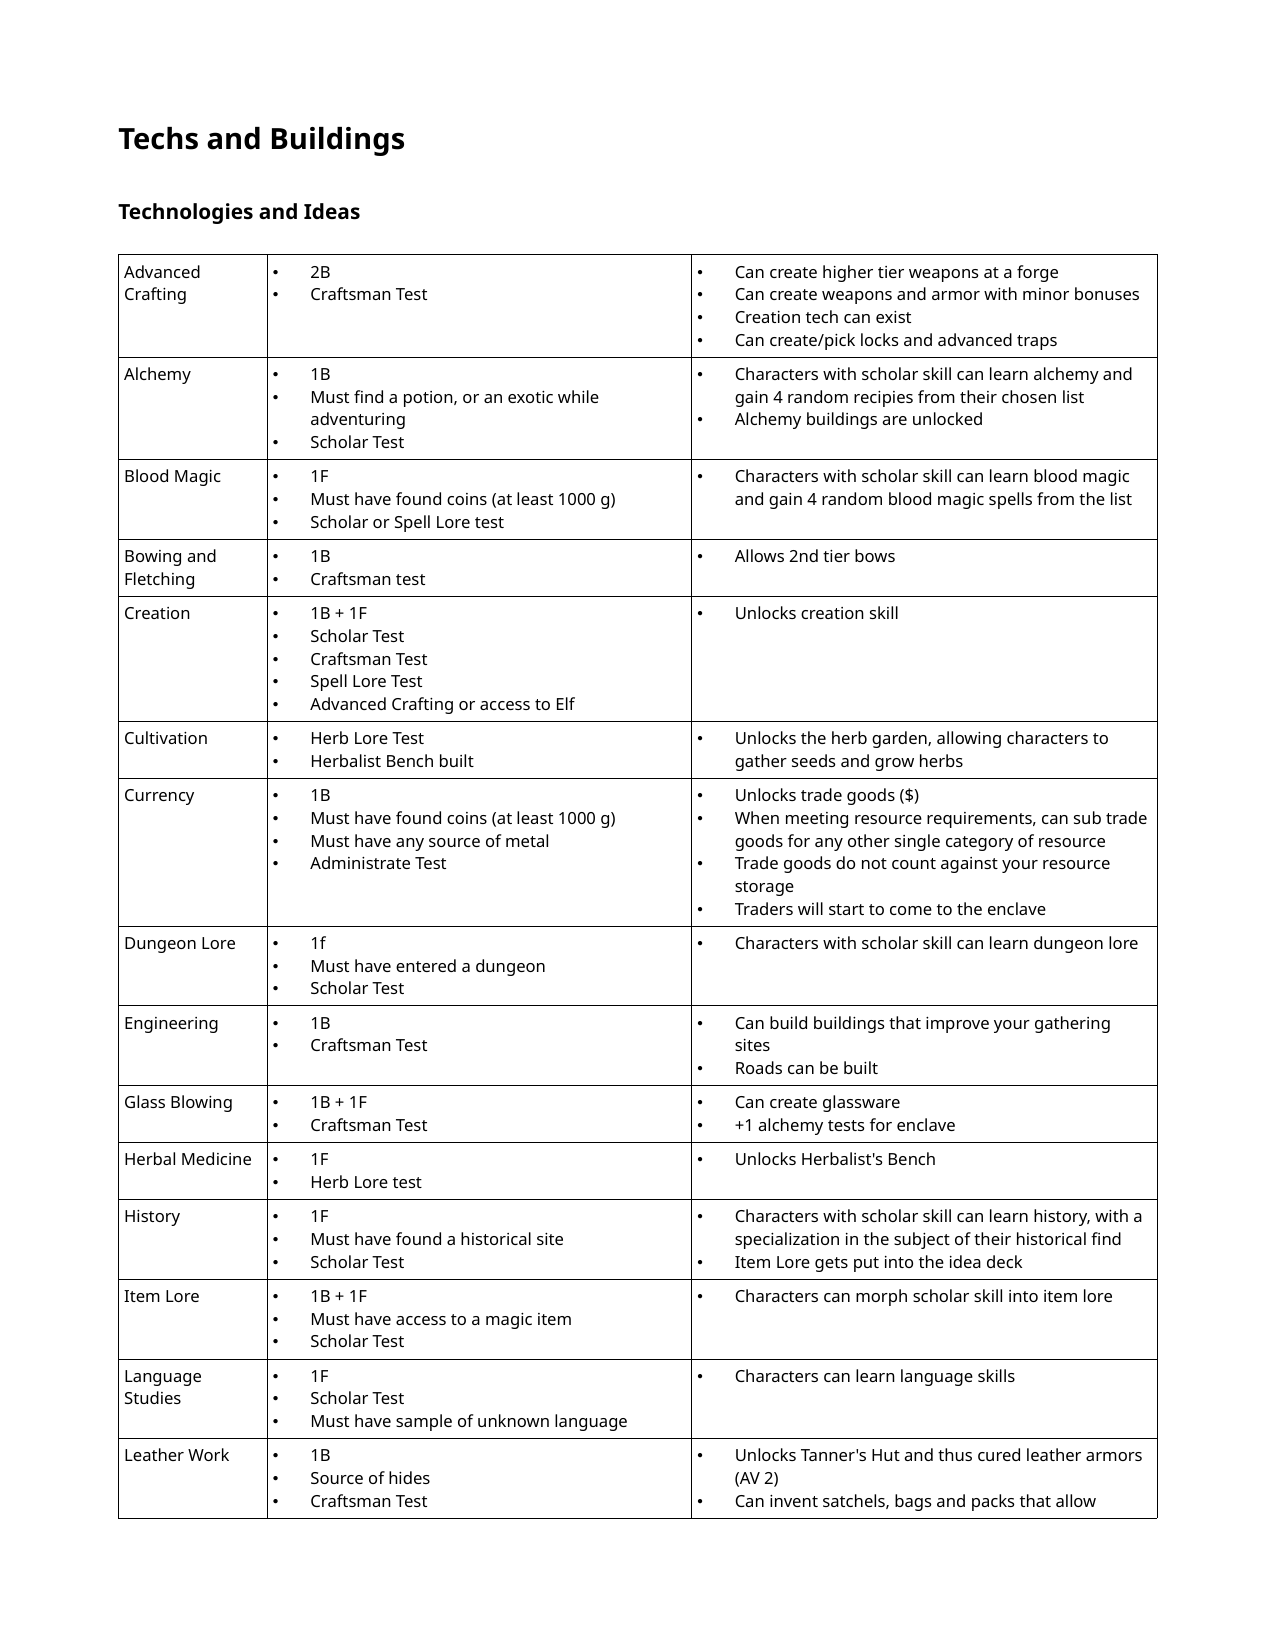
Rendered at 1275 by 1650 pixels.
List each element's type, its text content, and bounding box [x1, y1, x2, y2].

table_cell Blood Magic [119, 460, 267, 539]
table_cell 1B Craftsman Test [268, 1006, 691, 1085]
table_cell Bowing and Fletching [119, 540, 267, 596]
table_cell 1B Craftsman test [268, 540, 691, 596]
table_cell Herb Lore Test Herbalist Bench built [268, 722, 691, 778]
table_cell Alchemy [119, 358, 267, 459]
table_cell Item Lore [119, 1280, 267, 1358]
table_cell Can build buildings that improve your gathering sites Roads can be built [692, 1006, 1157, 1085]
table_cell History [119, 1200, 267, 1279]
text Technologies and Ideas [118, 197, 1157, 226]
table_cell Unlocks Herbalist's Bench [692, 1143, 1157, 1199]
table_cell Language Studies [119, 1360, 267, 1438]
table_cell Characters with scholar skill can learn blood magic and gain 4 random blood magic spells from the list [692, 460, 1157, 539]
table_cell 1B + 1F Craftsman Test [268, 1086, 691, 1142]
table_cell Engineering [119, 1006, 267, 1085]
table_cell 1F Must have found coins (at least 1000 g) Scholar or Spell Lore test [268, 460, 691, 539]
table_cell 1F Herb Lore test [268, 1143, 691, 1199]
table_cell Creation [119, 597, 267, 721]
table_cell Unlocks trade goods ($) When meeting resource requirements, can sub trade goods for any other single category of resource Trade goods do not count against your resource storage Traders will start to come to the enclave [692, 779, 1157, 926]
table_cell Unlocks Tanner's Hut and thus cured leather armors (AV 2) Can invent satchels, bags and packs that allow carrying multiple items at reduced encumbrance [692, 1439, 1157, 1518]
table_cell 1f Must have entered a dungeon Scholar Test [268, 927, 691, 1005]
table_cell Characters can morph scholar skill into item lore [692, 1280, 1157, 1358]
table_cell Characters with scholar skill can learn history, with a specialization in the subject of their historical find Item Lore gets put into the idea deck [692, 1200, 1157, 1279]
table_header Advanced Crafting [119, 255, 267, 357]
table_cell Cultivation [119, 722, 267, 778]
table_cell 1B Source of hides Craftsman Test [268, 1439, 691, 1518]
table_cell Characters with scholar skill can learn alchemy and gain 4 random recipies from their chosen list Alchemy buildings are unlocked [692, 358, 1157, 459]
table_cell Unlocks creation skill [692, 597, 1157, 721]
table_cell Glass Blowing [119, 1086, 267, 1142]
table_header Can create higher tier weapons at a forge Can create weapons and armor with minor bonuses Creation tech can exist Can create/pick locks and advanced traps [692, 255, 1157, 357]
table_cell 1B Must find a potion, or an exotic while adventuring Scholar Test [268, 358, 691, 459]
table_cell Dungeon Lore [119, 927, 267, 1005]
table_cell Leather Work [119, 1439, 267, 1518]
table_cell Herbal Medicine [119, 1143, 267, 1199]
table_cell Allows 2nd tier bows [692, 540, 1157, 596]
table_header 2B Craftsman Test [268, 255, 691, 357]
table_cell 1F Scholar Test Must have sample of unknown language [268, 1360, 691, 1438]
table_cell Characters can learn language skills [692, 1360, 1157, 1438]
table_cell 1B Must have found coins (at least 1000 g) Must have any source of metal Administrate Test [268, 779, 691, 926]
table_cell 1F Must have found a historical site Scholar Test [268, 1200, 691, 1279]
table_cell Unlocks the herb garden, allowing characters to gather seeds and grow herbs [692, 722, 1157, 778]
table_cell Can create glassware +1 alchemy tests for enclave [692, 1086, 1157, 1142]
table_cell Characters with scholar skill can learn dungeon lore [692, 927, 1157, 1005]
table_cell Currency [119, 779, 267, 926]
table_cell 1B + 1F Scholar Test Craftsman Test Spell Lore Test Advanced Crafting or access to Elf [268, 597, 691, 721]
table_cell 1B + 1F Must have access to a magic item Scholar Test [268, 1280, 691, 1358]
text Techs and Buildings [118, 118, 1157, 158]
